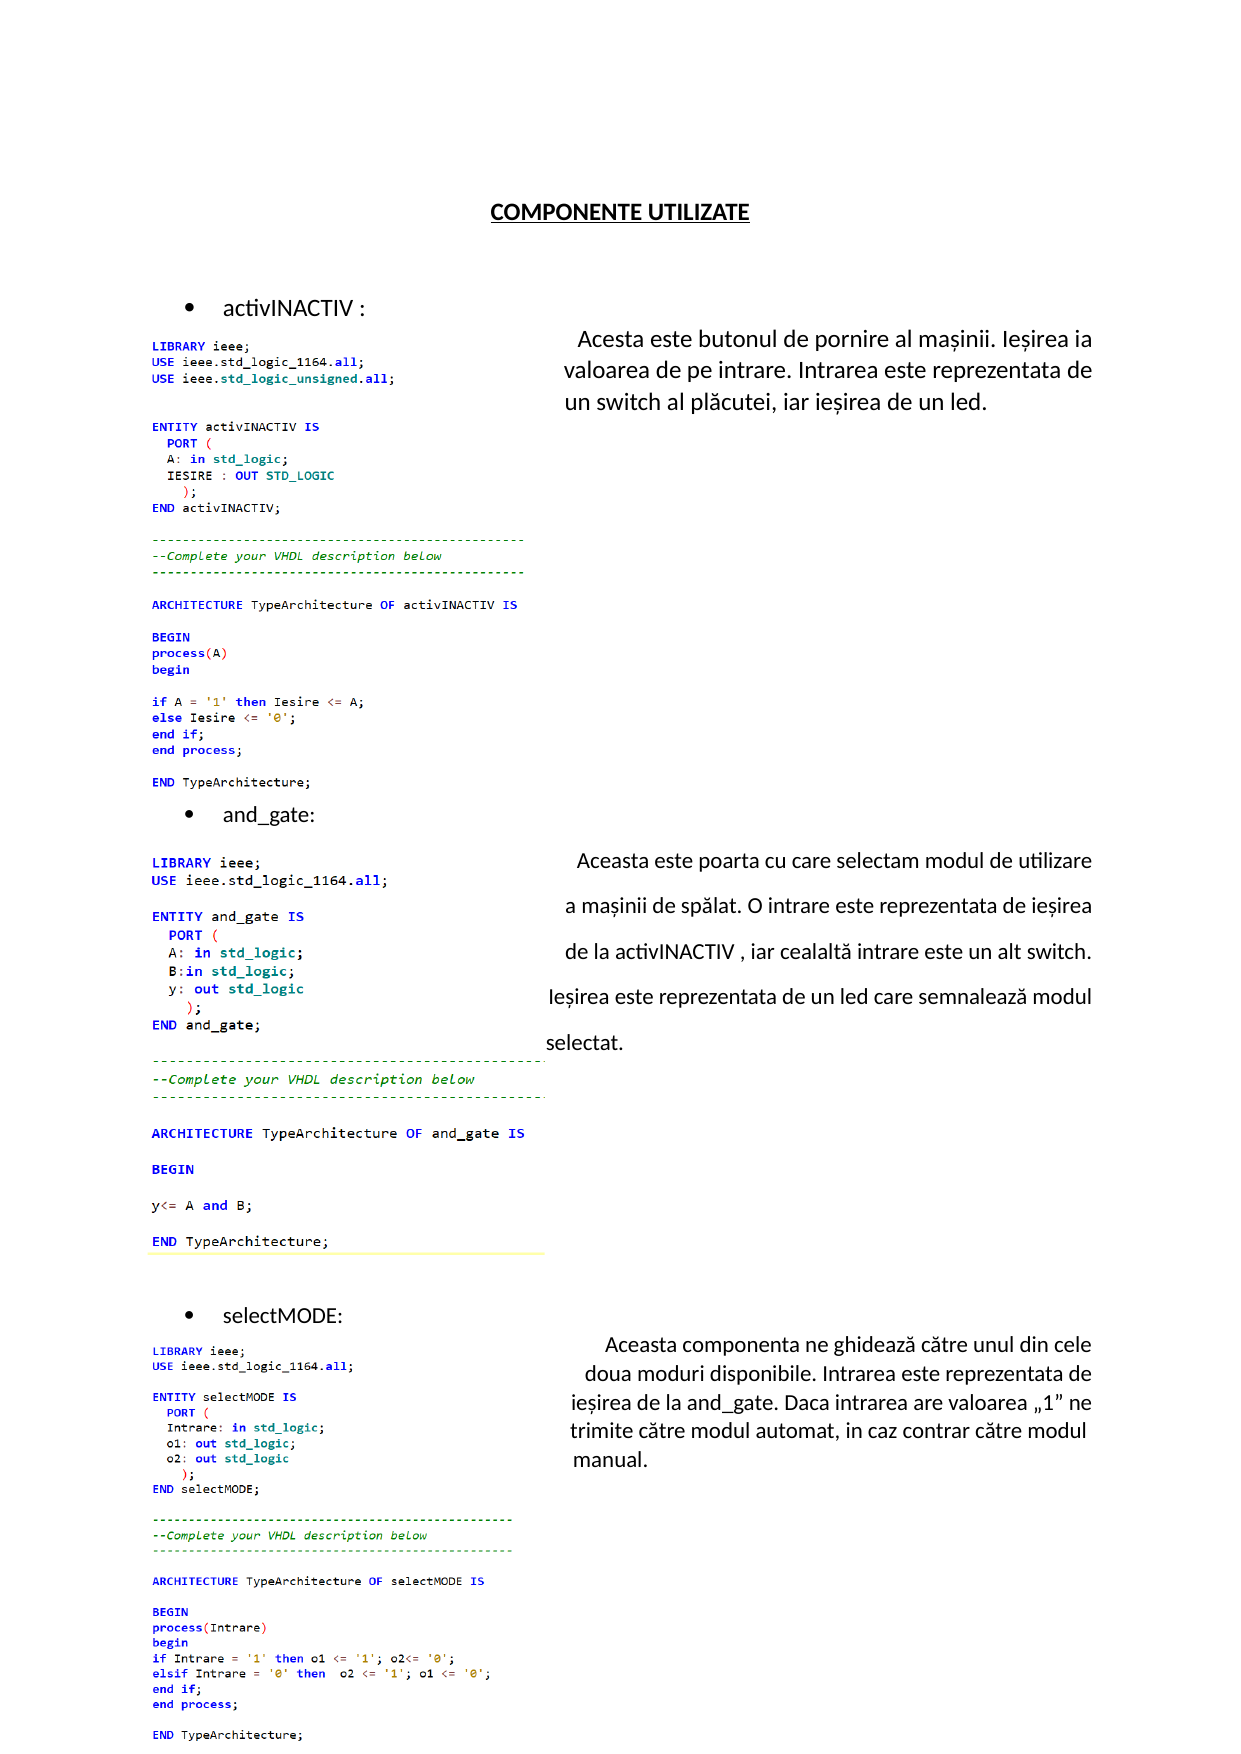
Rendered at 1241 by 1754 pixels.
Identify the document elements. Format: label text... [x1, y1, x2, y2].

list trimite către modul automat, in caz contrar către modul [513, 1417, 1093, 1444]
text Aceasta este poarta cu care selectam modul de utilizare [185, 846, 1093, 874]
list valoarea de pe intrare. Intrarea este reprezentata de [526, 354, 1093, 385]
list manual. [513, 1445, 1093, 1473]
text a mașinii de spălat. O intrare este reprezentata de ieșirea [545, 891, 1093, 919]
list doua moduri disponibile. Intrarea este reprezentata de [513, 1359, 1093, 1387]
text Ieșirea este reprezentata de un led care semnalează modul [545, 982, 1093, 1011]
list activINACTIV : [185, 292, 1093, 322]
list and_gate: [185, 800, 1093, 828]
list ieșirea de la and_gate. Daca intrarea are valoarea „1” ne [513, 1388, 1093, 1416]
text selectat. [545, 1028, 1093, 1056]
list Aceasta componenta ne ghidează către unul din cele [223, 1330, 1093, 1358]
list selectMODE: [185, 1301, 1093, 1329]
text COMPONENTE UTILIZATE [148, 196, 1093, 226]
text de la activINACTIV , iar cealaltă intrare este un alt switch. [545, 937, 1093, 965]
list un switch al plăcutei, iar ieșirea de un led. [526, 386, 1093, 416]
list Acesta este butonul de pornire al mașinii. Ieșirea ia [223, 323, 1093, 353]
